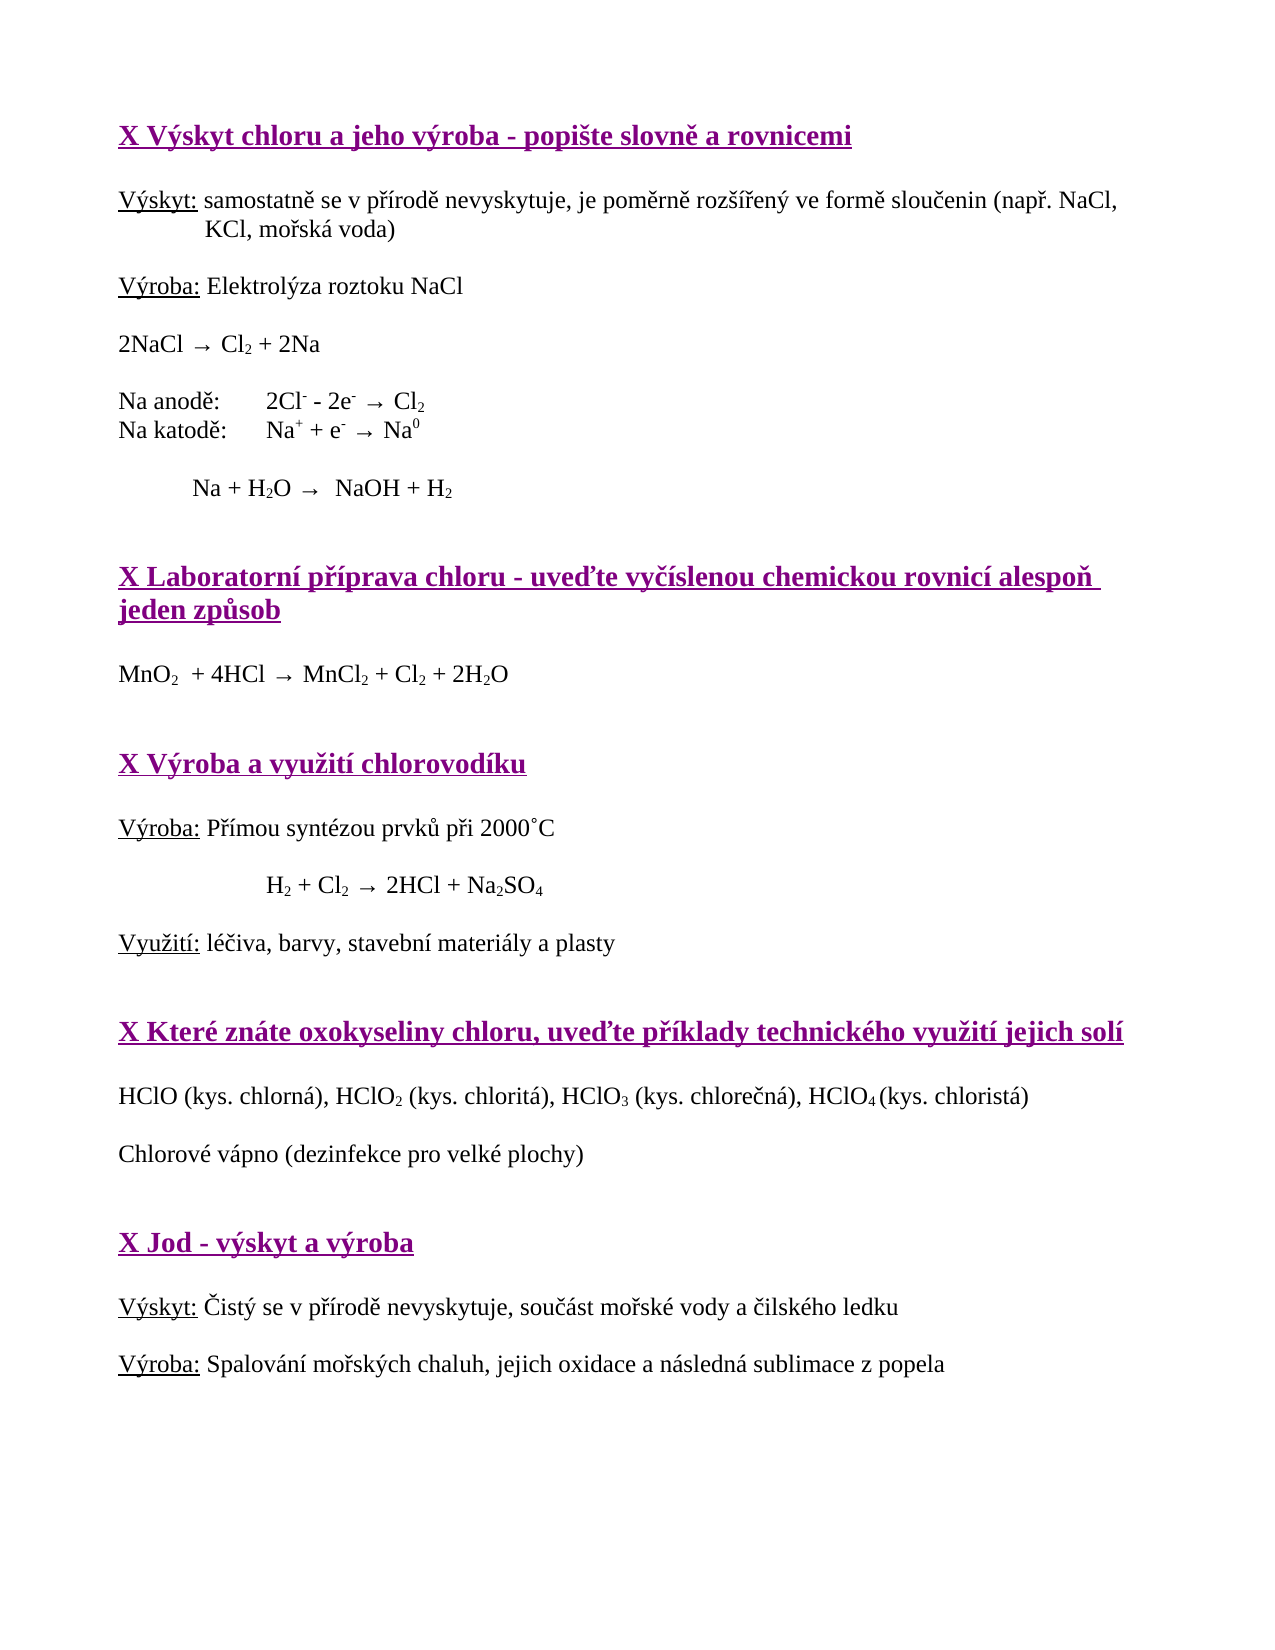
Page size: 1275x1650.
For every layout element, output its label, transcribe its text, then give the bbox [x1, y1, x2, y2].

text X Výskyt chloru a jeho výroba - popište slovně a rovnicemi [118, 118, 1157, 152]
text Na katodě: Na+ + e- → Na0 [118, 415, 1157, 444]
text HClO (kys. chlorná), HClO2 (kys. chloritá), HClO3 (kys. chlorečná), HClO4 (kys. chloristá) [118, 1081, 1157, 1110]
text Výroba: Elektrolýza roztoku NaCl [118, 271, 1157, 300]
text 2NaCl → Cl2 + 2Na [118, 329, 1157, 358]
text Výroba: Přímou syntézou prvků při 2000˚C [118, 813, 1157, 842]
text Chlorové vápno (dezinfekce pro velké plochy) [118, 1139, 1157, 1167]
text Na anodě: 2Cl- - 2e- → Cl2 [118, 386, 1157, 415]
text X Jod - výskyt a výroba [118, 1225, 1157, 1258]
text X Které znáte oxokyseliny chloru, uveďte příklady technického využití jejich solí [118, 1014, 1157, 1048]
text Výskyt: samostatně se v přírodě nevyskytuje, je poměrně rozšířený ve formě sloučenin (např. NaCl, KCl, mořská voda) [118, 185, 1157, 243]
text X Výroba a využití chlorovodíku [118, 746, 1157, 779]
text Na + H2O → NaOH + H2 [118, 473, 1157, 501]
text Výroba: Spalování mořských chaluh, jejich oxidace a následná sublimace z popela [118, 1349, 1157, 1378]
text Výskyt: Čistý se v přírodě nevyskytuje, součást mořské vody a čilského ledku [118, 1292, 1157, 1321]
text MnO2 + 4HCl → MnCl2 + Cl2 + 2H2O [118, 659, 1157, 688]
text Využití: léčiva, barvy, stavební materiály a plasty [118, 928, 1157, 957]
text H2 + Cl2 → 2HCl + Na2SO4 [118, 870, 1157, 899]
text X Laboratorní příprava chloru - uveďte vyčíslenou chemickou rovnicí alespoň jeden způsob [118, 559, 1157, 626]
